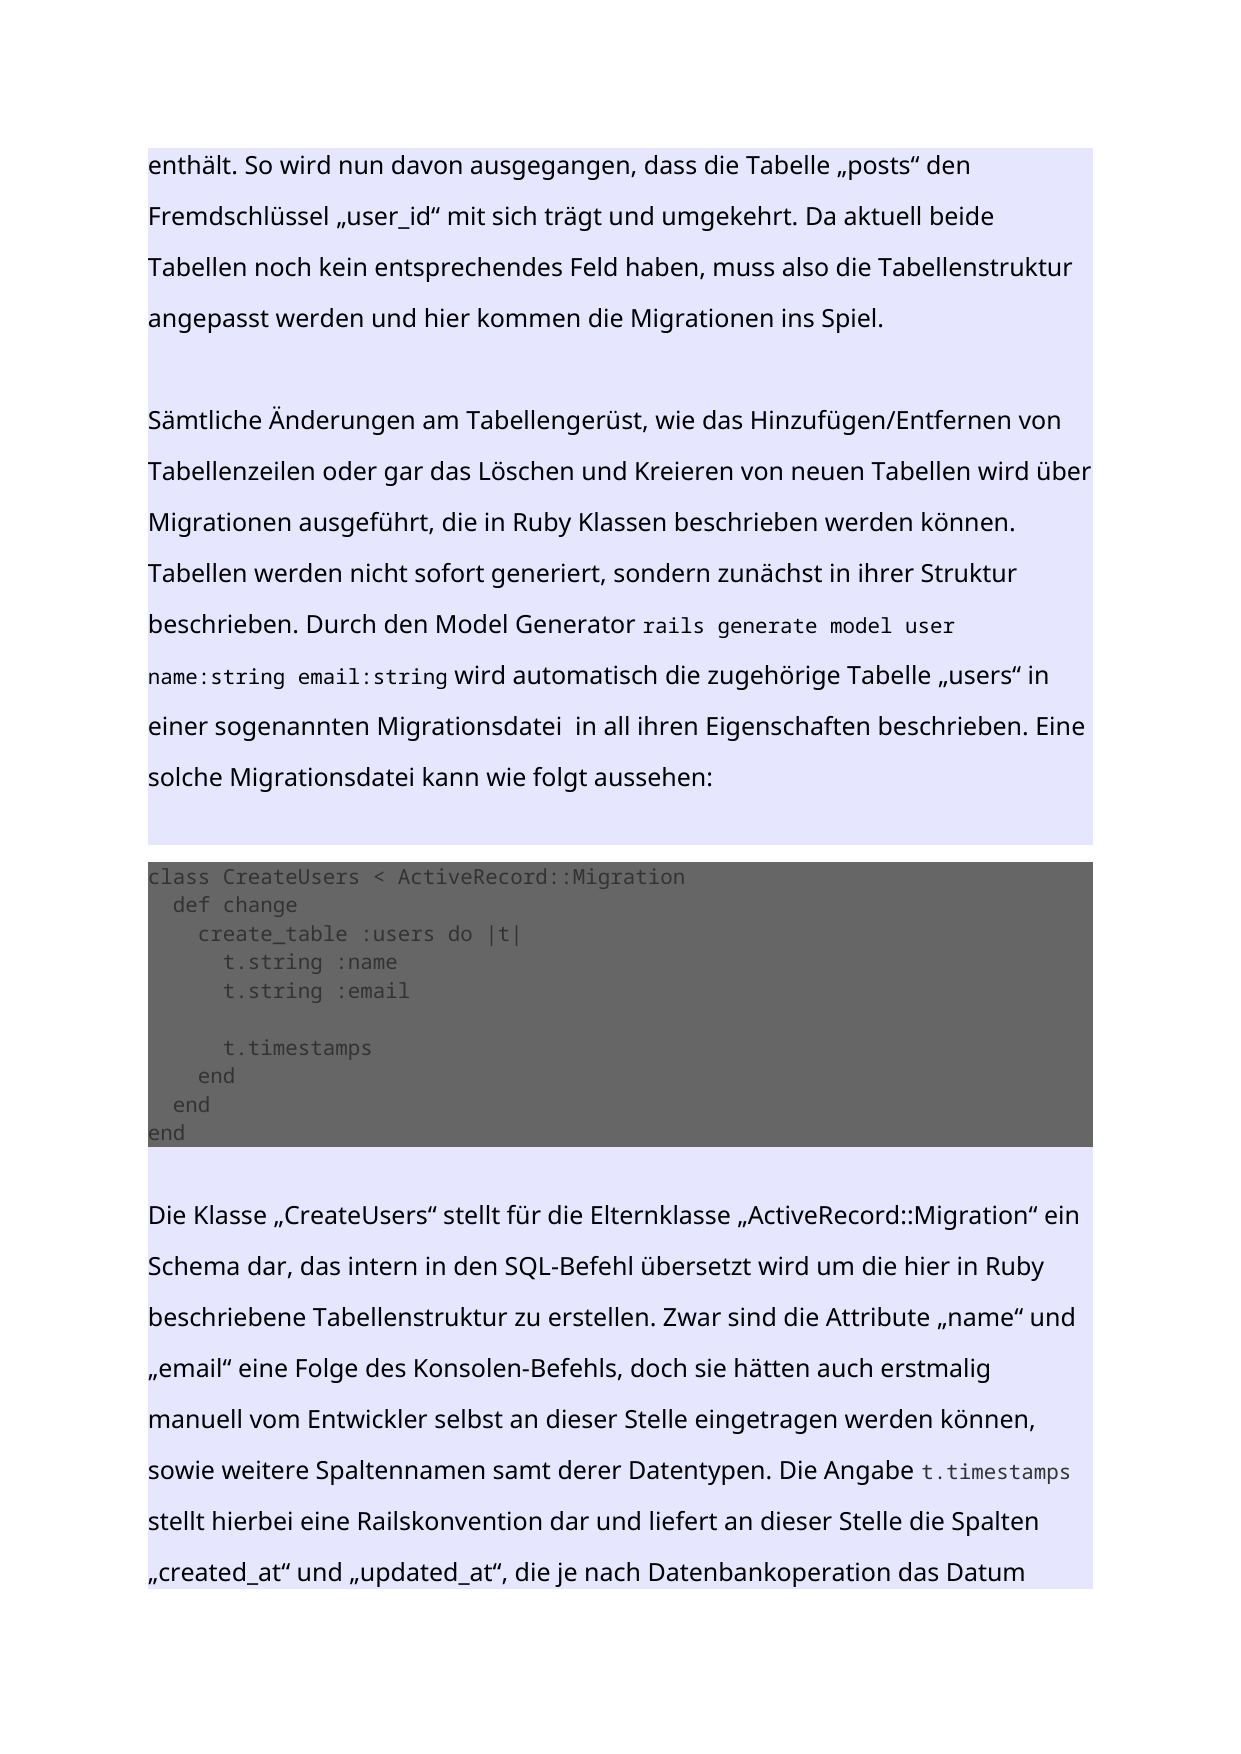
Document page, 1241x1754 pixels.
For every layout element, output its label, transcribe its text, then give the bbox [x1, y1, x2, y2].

text t.string :name [148, 947, 1093, 976]
text end [148, 1061, 1093, 1090]
text Die Klasse „CreateUsers“ stellt für die Elternklasse „ActiveRecord::Migration“ ein Schema dar, das intern in den SQL-Befehl übersetzt wird um die hier in Ruby beschriebene Tabellenstruktur zu erstellen. Zwar sind die Attribute „name“ und „email“ eine Folge des Konsolen-Befehls, doch sie hätten auch erstmalig manuell vom Entwickler selbst an dieser Stelle eingetragen werden können, sowie weitere Spaltennamen samt derer Datentypen. Die Angabe t.timestamps stellt hierbei eine Railskonvention dar und liefert an dieser Stelle die Spalten „created_at“ und „updated_at“, die je nach Datenbankoperation das Datum [148, 1198, 1093, 1589]
text enthält. So wird nun davon ausgegangen, dass die Tabelle „posts“ den Fremdschlüssel „user_id“ mit sich trägt und umgekehrt. Da aktuell beide Tabellen noch kein entsprechendes Feld haben, muss also die Tabellenstruktur angepasst werden und hier kommen die Migrationen ins Spiel. [148, 148, 1093, 335]
text end [148, 1090, 1093, 1118]
text Sämtliche Änderungen am Tabellengerüst, wie das Hinzufügen/Entfernen von Tabellenzeilen oder gar das Löschen und Kreieren von neuen Tabellen wird über Migrationen ausgeführt, die in Ruby Klassen beschrieben werden können. Tabellen werden nicht sofort generiert, sondern zunächst in ihrer Struktur beschrieben. Durch den Model Generator rails generate model user name:string email:string wird automatisch die zugehörige Tabelle „users“ in einer sogenannten Migrationsdatei in all ihren Eigenschaften beschrieben. Eine solche Migrationsdatei kann wie folgt aussehen: [148, 403, 1093, 794]
text class CreateUsers < ActiveRecord::Migration [148, 862, 1093, 891]
text def change [148, 891, 1093, 919]
text end [148, 1118, 1093, 1147]
text create_table :users do |t| [148, 919, 1093, 947]
text t.string :email [148, 976, 1093, 1004]
text t.timestamps [148, 1033, 1093, 1061]
